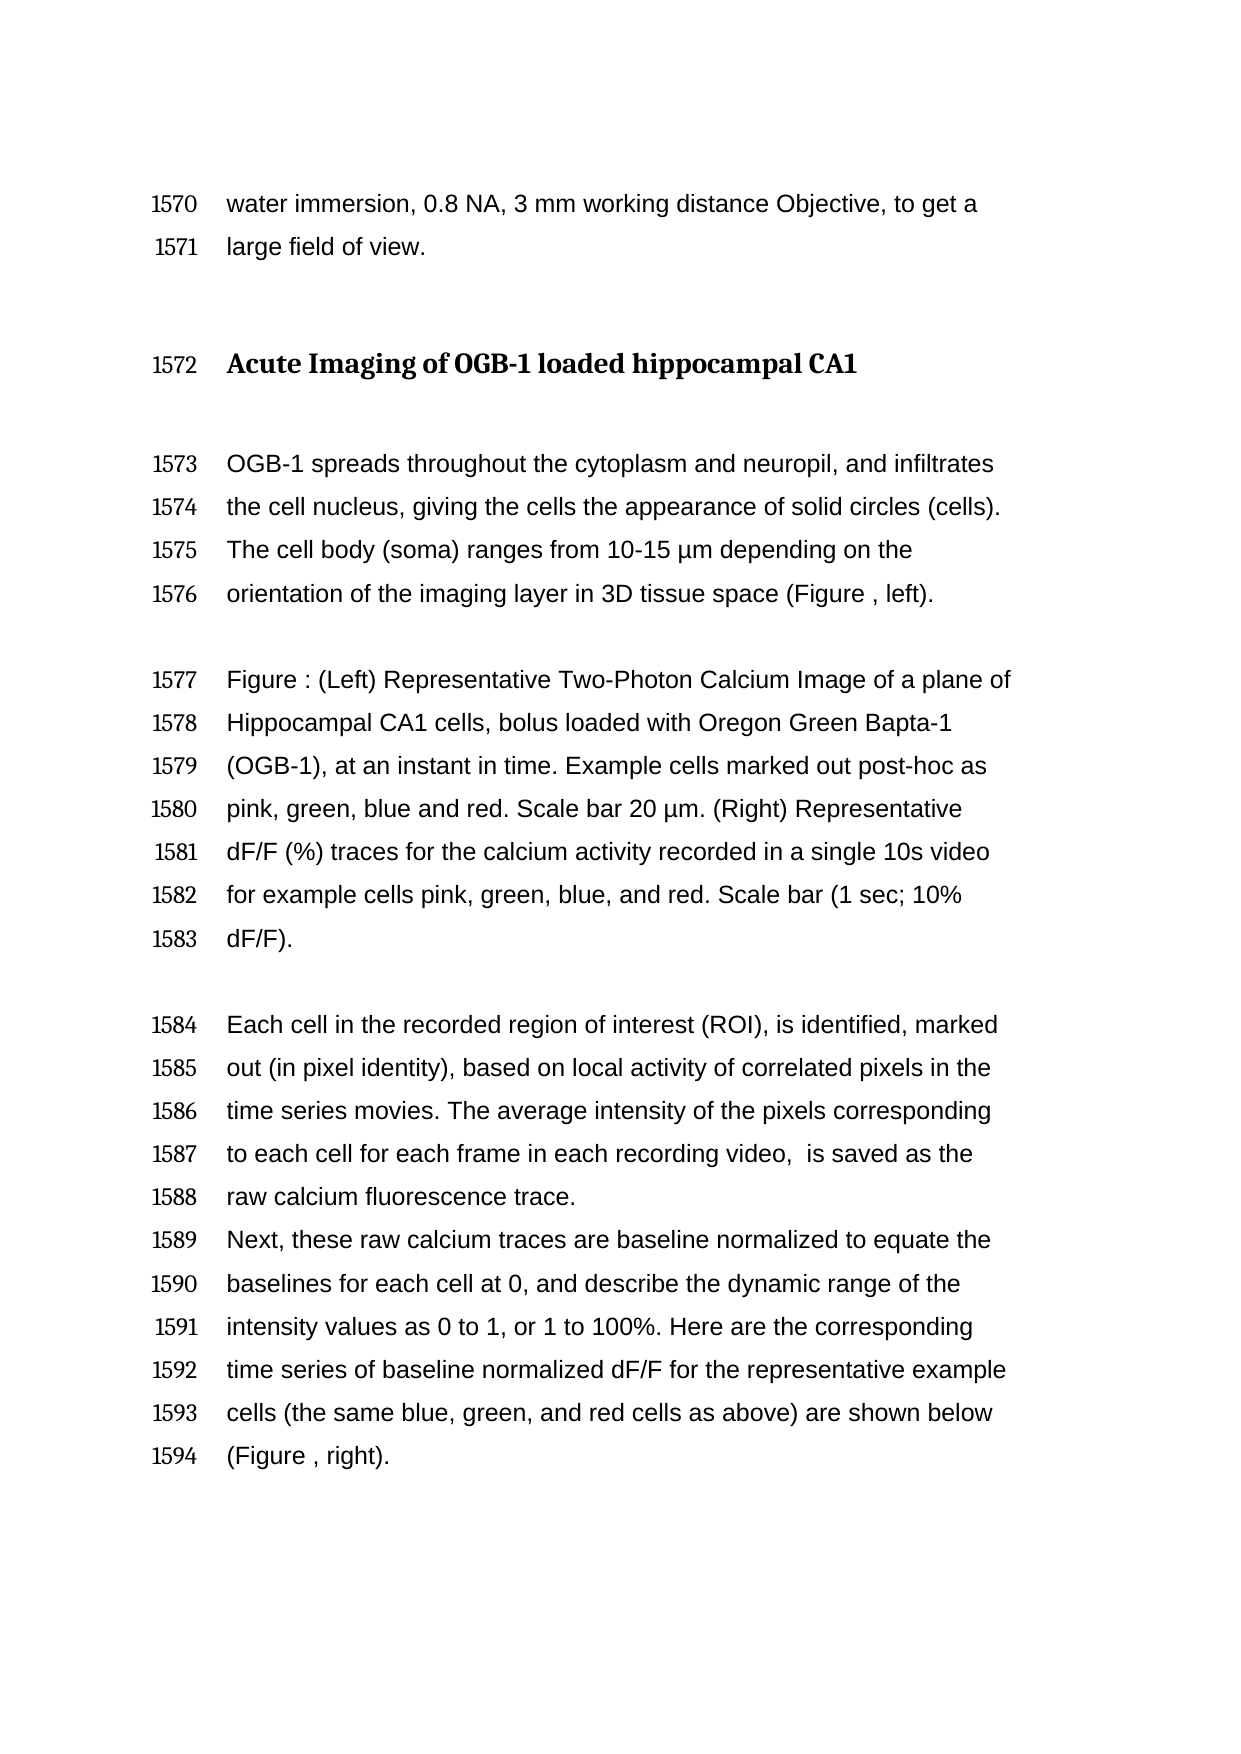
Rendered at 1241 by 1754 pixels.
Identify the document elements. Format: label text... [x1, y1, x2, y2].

text OGB-1 spreads throughout the cytoplasm and neuropil, and infiltrates the cell nucleus, giving the cells the appearance of solid circles (cells). The cell body (soma) ranges from 10-15 µm depending on the orientation of the imaging layer in 3D tissue space (Figure , left). [226, 449, 1014, 607]
text Next, these raw calcium traces are baseline normalized to equate the baselines for each cell at 0, and describe the dynamic range of the intensity values as 0 to 1, or 1 to 100%. Here are the corresponding time series of baseline normalized dF/F for the representative example cells (the same blue, green, and red cells as above) are shown below (Figure , right). [226, 1226, 1014, 1470]
text water immersion, 0.8 NA, 3 mm working distance Objective, to get a large field of view. [226, 189, 1014, 261]
text Each cell in the recorded region of interest (ROI), is identified, marked out (in pixel identity), based on local activity of correlated pixels in the time series movies. The average intensity of the pixels corresponding to each cell for each frame in each recording video, is saved as the raw calcium fluorescence trace. [226, 1010, 1014, 1211]
text Figure : (Left) Representative Two-Photon Calcium Image of a plane of Hippocampal CA1 cells, bolus loaded with Oregon Green Bapta-1 (OGB-1), at an instant in time. Example cells marked out post-hoc as pink, green, blue and red. Scale bar 20 µm. (Right) Representative dF/F (%) traces for the calcium activity recorded in a single 10s video for example cells pink, green, blue, and red. Scale bar (1 sec; 10% dF/F). [226, 665, 1014, 952]
subtitle Acute Imaging of OGB-1 loaded hippocampal CA1 [226, 347, 1014, 381]
